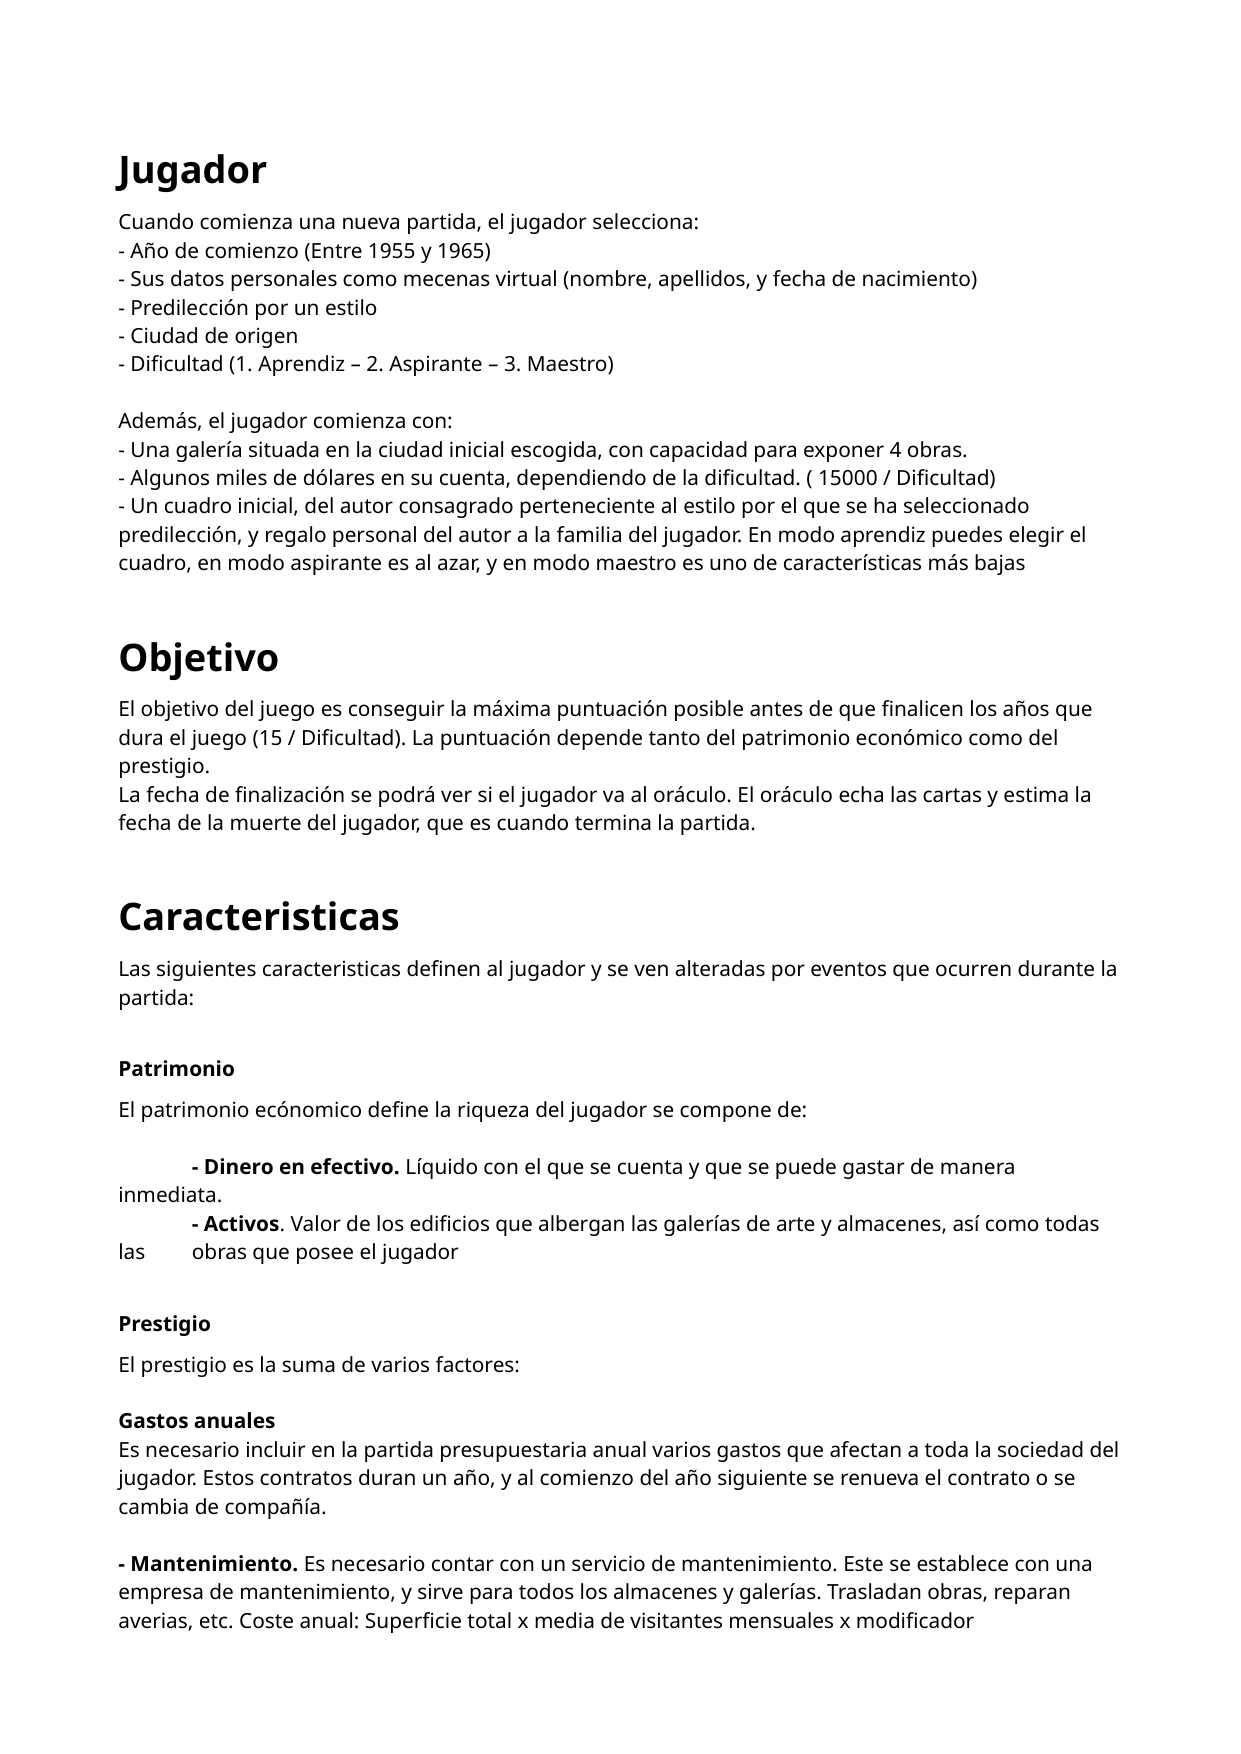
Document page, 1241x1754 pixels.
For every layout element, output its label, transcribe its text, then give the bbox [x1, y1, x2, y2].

text - Una galería situada en la ciudad inicial escogida, con capacidad para exponer 4 obras. [118, 435, 1122, 463]
text - Dificultad (1. Aprendiz – 2. Aspirante – 3. Maestro) [118, 349, 1122, 378]
text - Dinero en efectivo. Líquido con el que se cuenta y que se puede gastar de manera inmediata. [118, 1152, 1122, 1209]
text El patrimonio ecónomico define la riqueza del jugador se compone de: [118, 1095, 1122, 1124]
subtitle Objetivo [118, 630, 1122, 682]
text - Algunos miles de dólares en su cuenta, dependiendo de la dificultad. ( 15000 / Dificultad) [118, 463, 1122, 492]
text Las siguientes caracteristicas definen al jugador y se ven alteradas por eventos que ocurren durante la partida: [118, 954, 1122, 1011]
text - Año de comienzo (Entre 1955 y 1965) [118, 236, 1122, 264]
subtitle Caracteristicas [118, 890, 1122, 942]
text Gastos anuales [118, 1407, 1122, 1435]
text - Sus datos personales como mecenas virtual (nombre, apellidos, y fecha de nacimiento) [118, 264, 1122, 293]
text Cuando comienza una nueva partida, el jugador selecciona: [118, 207, 1122, 236]
text El prestigio es la suma de varios factores: [118, 1350, 1122, 1378]
text - Activos. Valor de los edificios que albergan las galerías de arte y almacenes, así como todas las obras que posee el jugador [118, 1209, 1122, 1266]
text Es necesario incluir en la partida presupuestaria anual varios gastos que afectan a toda la sociedad del jugador. Estos contratos duran un año, y al comienzo del año siguiente se renueva el contrato o se cambia de compañía. [118, 1435, 1122, 1520]
subtitle Prestigio [118, 1309, 1122, 1337]
text - Predilección por un estilo [118, 293, 1122, 321]
text - Mantenimiento. Es necesario contar con un servicio de mantenimiento. Este se establece con una empresa de mantenimiento, y sirve para todos los almacenes y galerías. Trasladan obras, reparan averias, etc. Coste anual: Superficie total x media de visitantes mensuales x modificador [118, 1549, 1122, 1634]
text El objetivo del juego es conseguir la máxima puntuación posible antes de que finalicen los años que dura el juego (15 / Dificultad). La puntuación depende tanto del patrimonio económico como del prestigio. [118, 694, 1122, 780]
text - Ciudad de origen [118, 321, 1122, 349]
subtitle Jugador [118, 143, 1122, 195]
subtitle Patrimonio [118, 1054, 1122, 1083]
text - Un cuadro inicial, del autor consagrado perteneciente al estilo por el que se ha seleccionado predilección, y regalo personal del autor a la familia del jugador. En modo aprendiz puedes elegir el cuadro, en modo aspirante es al azar, y en modo maestro es uno de características más bajas [118, 492, 1122, 577]
text La fecha de finalización se podrá ver si el jugador va al oráculo. El oráculo echa las cartas y estima la fecha de la muerte del jugador, que es cuando termina la partida. [118, 780, 1122, 837]
text Además, el jugador comienza con: [118, 406, 1122, 435]
